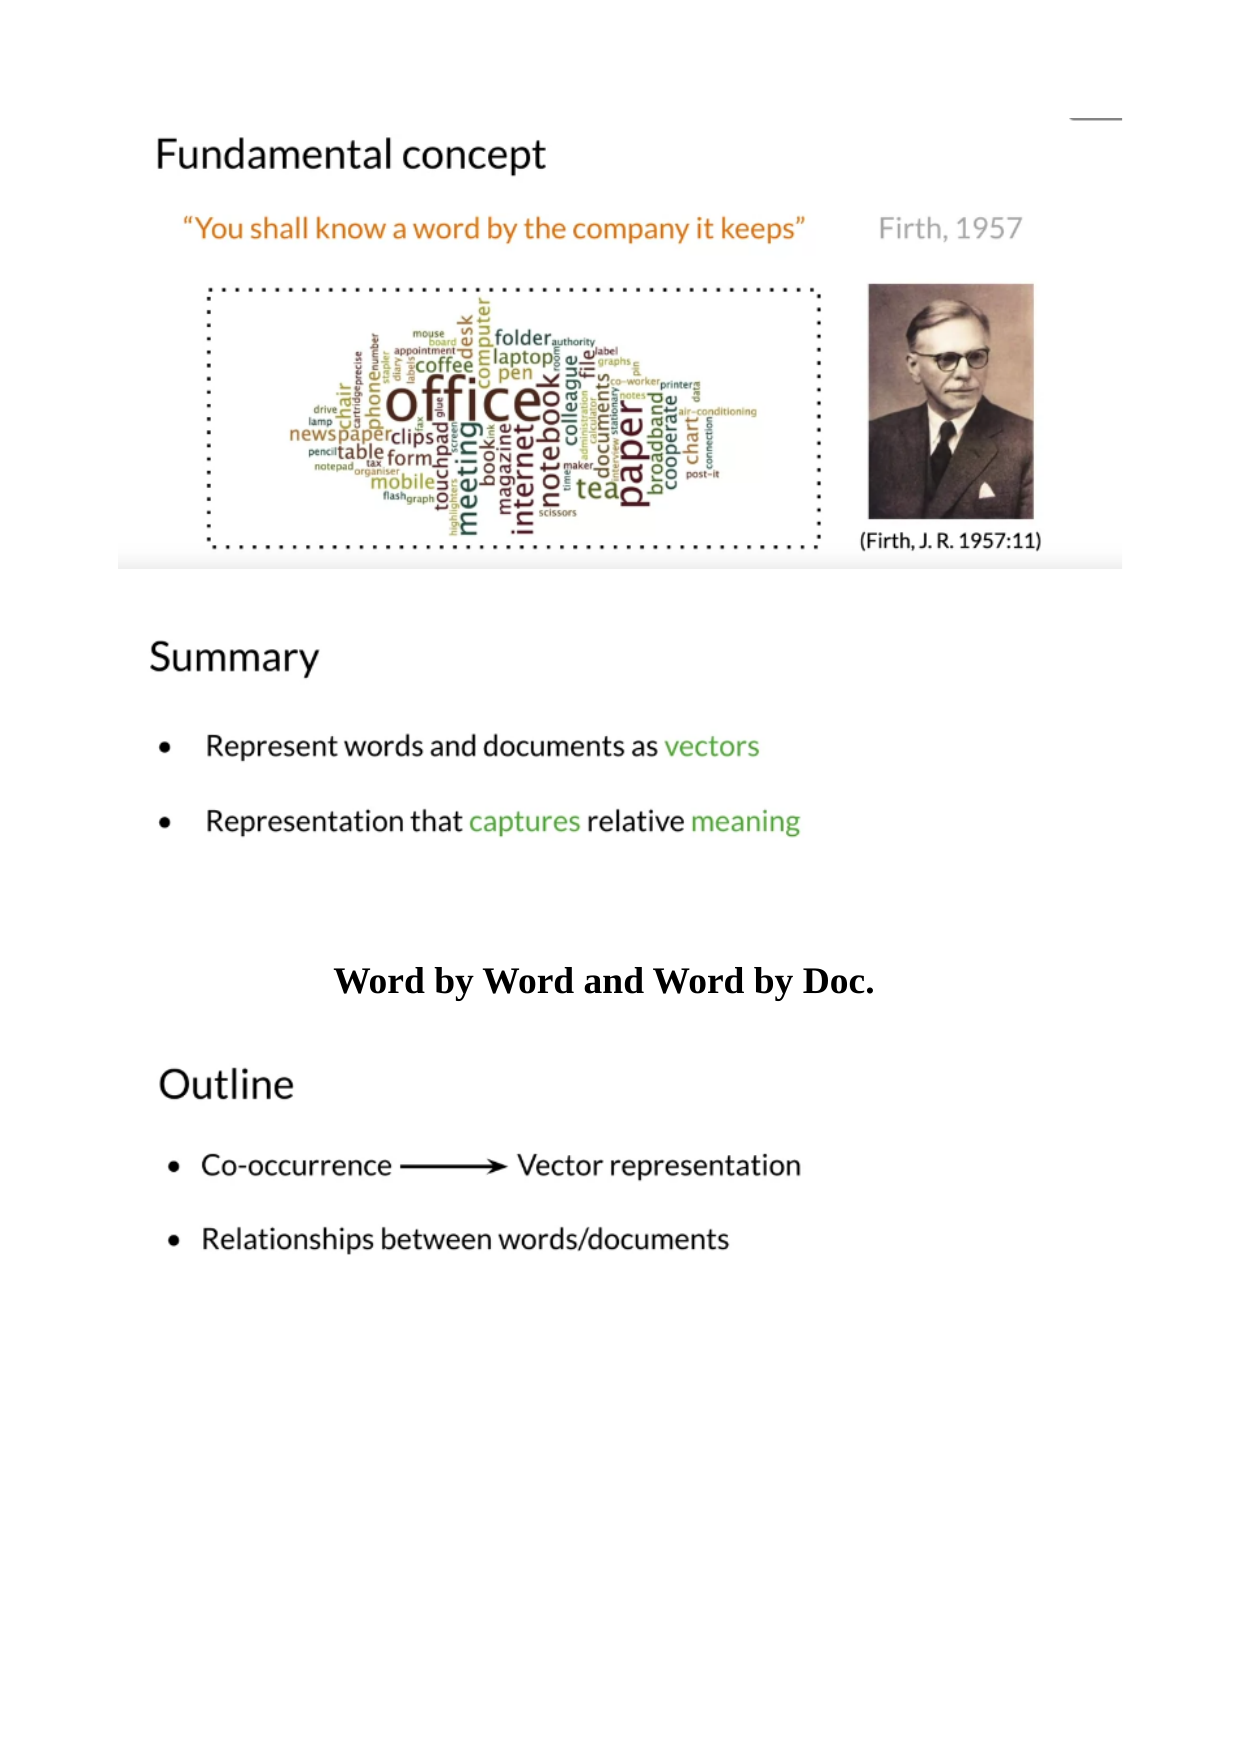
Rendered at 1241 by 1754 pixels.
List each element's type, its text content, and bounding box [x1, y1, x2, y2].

picture [118, 1052, 1123, 1291]
picture [118, 626, 1123, 848]
picture [118, 118, 1123, 569]
subtitle Word by Word and Word by Doc. [118, 959, 1122, 1002]
